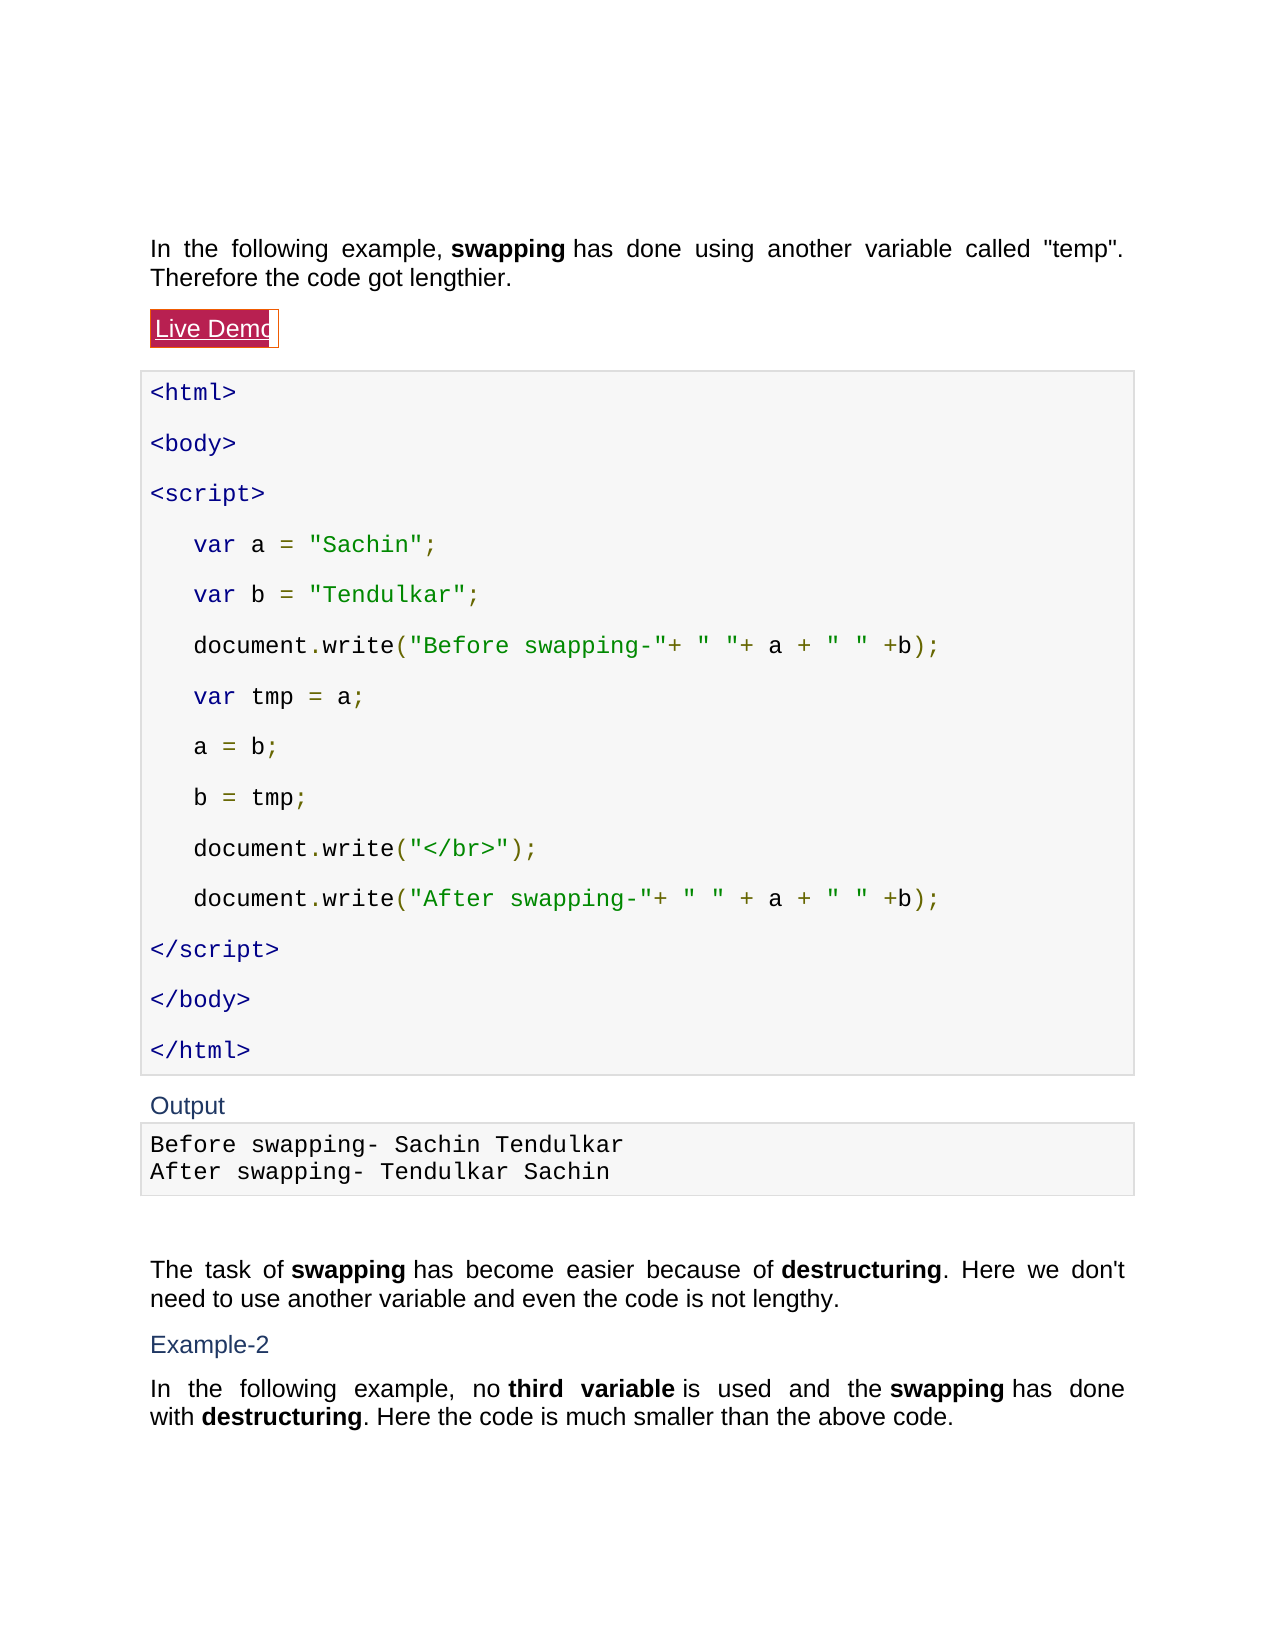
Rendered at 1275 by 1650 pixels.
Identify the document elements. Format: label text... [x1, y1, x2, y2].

text </body> [142, 978, 1133, 1015]
text var b = "Tendulkar"; [142, 573, 1133, 610]
text [279, 309, 1125, 347]
text After swapping- Tendulkar Sachin [142, 1149, 1133, 1195]
text a = b; [142, 725, 1133, 762]
subtitle Example-2 [150, 1330, 1125, 1359]
text </script> [142, 927, 1133, 964]
text Before swapping- Sachin Tendulkar [142, 1124, 1133, 1149]
text The task of swapping has become easier because of destructuring. Here we don't need to use another variable and even the code is not lengthy. [150, 1255, 1125, 1313]
text In the following example, no third variable is used and the swapping has done with destructuring. Here the code is much smaller than the above code. [150, 1374, 1125, 1431]
text </html> [142, 1028, 1133, 1074]
text <script> [142, 472, 1133, 509]
text var tmp = a; [142, 674, 1133, 711]
text document.write("</br>"); [142, 826, 1133, 863]
text var a = "Sachin"; [142, 522, 1133, 559]
text b = tmp; [142, 775, 1133, 812]
text document.write("After swapping-"+ " " + a + " " +b); [142, 877, 1133, 914]
text Live Demo [151, 310, 278, 347]
text In the following example, swapping has done using another variable called "temp". Therefore the code got lengthier. [150, 234, 1125, 291]
text document.write("Before swapping-"+ " "+ a + " " +b); [142, 623, 1133, 661]
subtitle Output [150, 1091, 1125, 1120]
text <body> [142, 421, 1133, 458]
text <html> [142, 372, 1133, 407]
